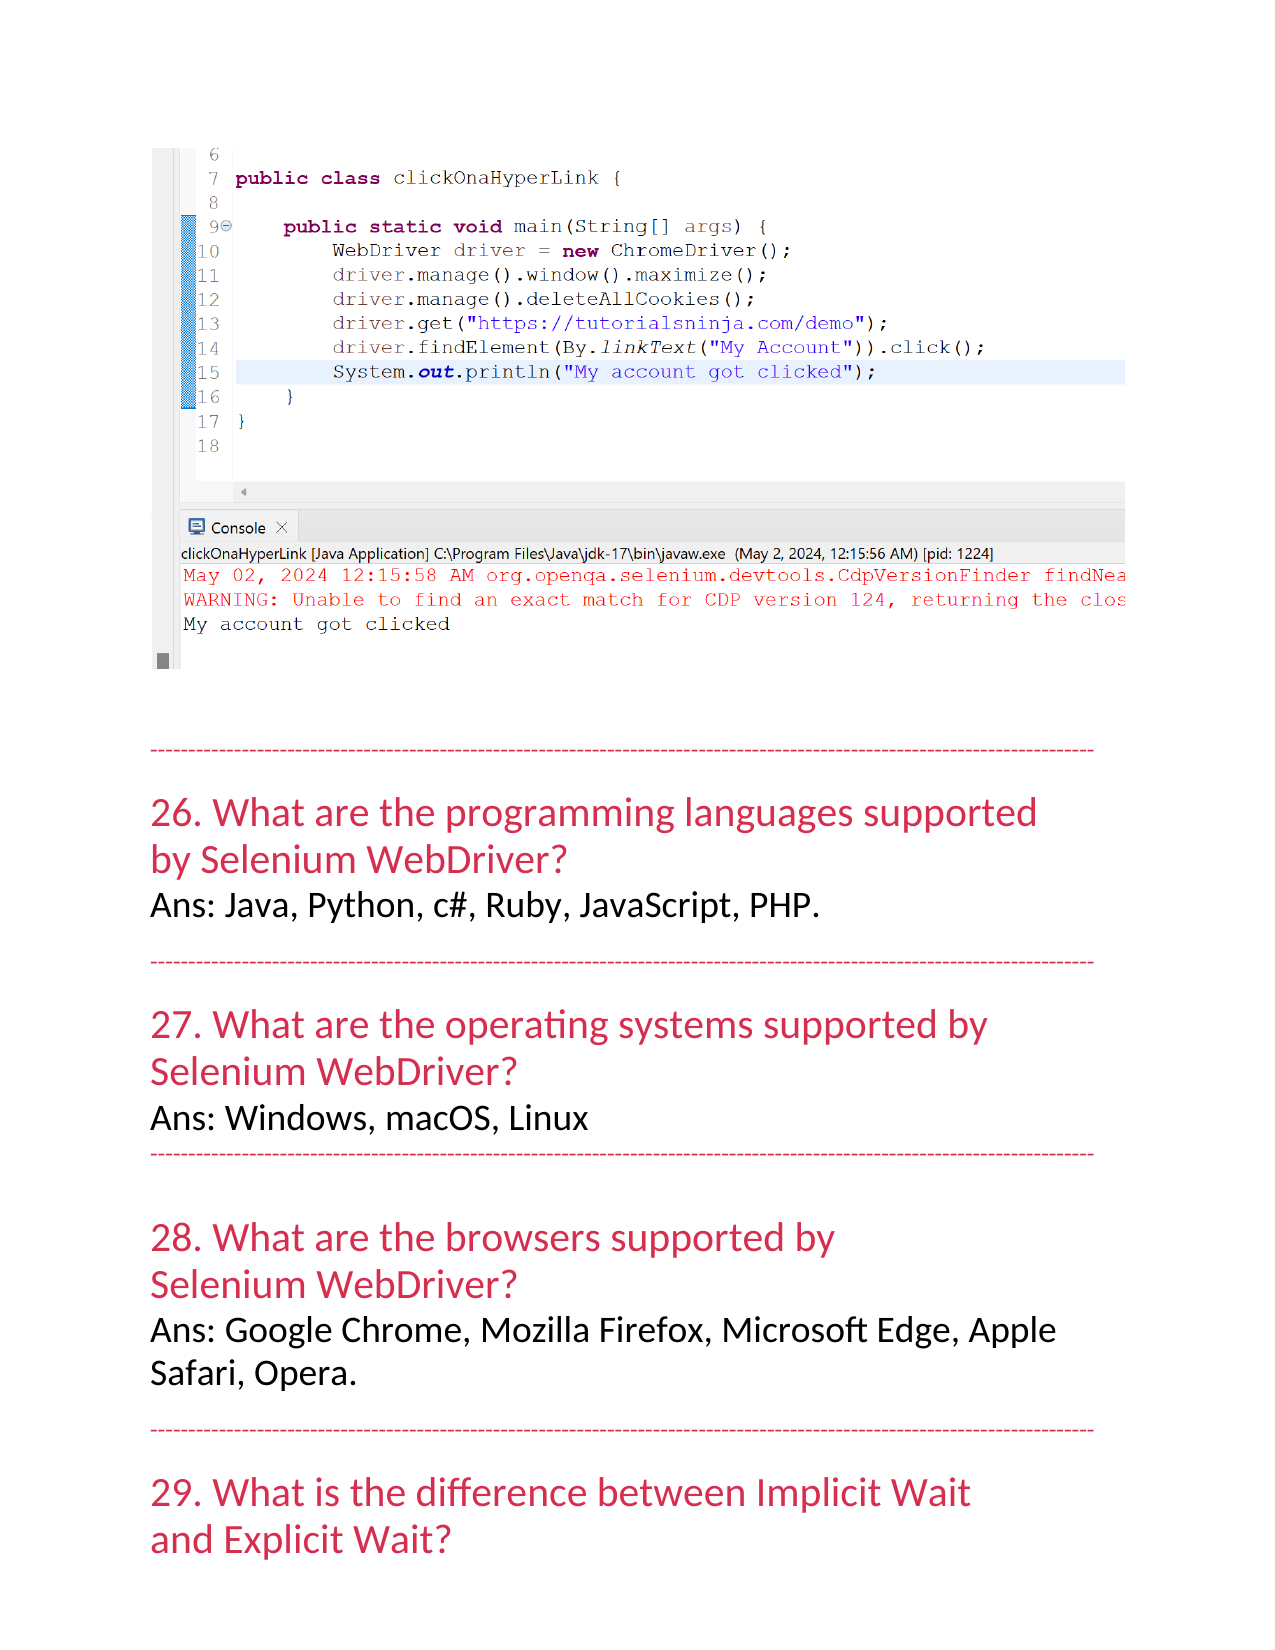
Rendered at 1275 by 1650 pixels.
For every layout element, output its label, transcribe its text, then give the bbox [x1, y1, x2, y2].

text Ans: Java, Python, c#, Ruby, JavaScript, PHP. [150, 883, 1042, 926]
text 29. What is the difference between Implicit Wait and Explicit Wait? [150, 1469, 998, 1564]
text 26. What are the programming languages supported by Selenium WebDriver? [150, 788, 1042, 883]
text ---------------------------------------------------------------------------------------------------------------------------- [150, 947, 1125, 974]
text ---------------------------------------------------------------------------------------------------------------------------- [150, 1139, 1125, 1165]
picture [150, 148, 1125, 669]
text Ans: Windows, macOS, Linux [150, 1096, 1108, 1139]
text 28. What are the browsers supported by Selenium WebDriver? [150, 1213, 954, 1308]
text Ans: Google Chrome, Mozilla Firefox, Microsoft Edge, Apple Safari, Opera. [150, 1308, 1108, 1395]
text ---------------------------------------------------------------------------------------------------------------------------- [150, 1416, 1125, 1442]
text ---------------------------------------------------------------------------------------------------------------------------- [150, 735, 1125, 761]
text 27. What are the operating systems supported by Selenium WebDriver? [150, 1001, 1108, 1096]
